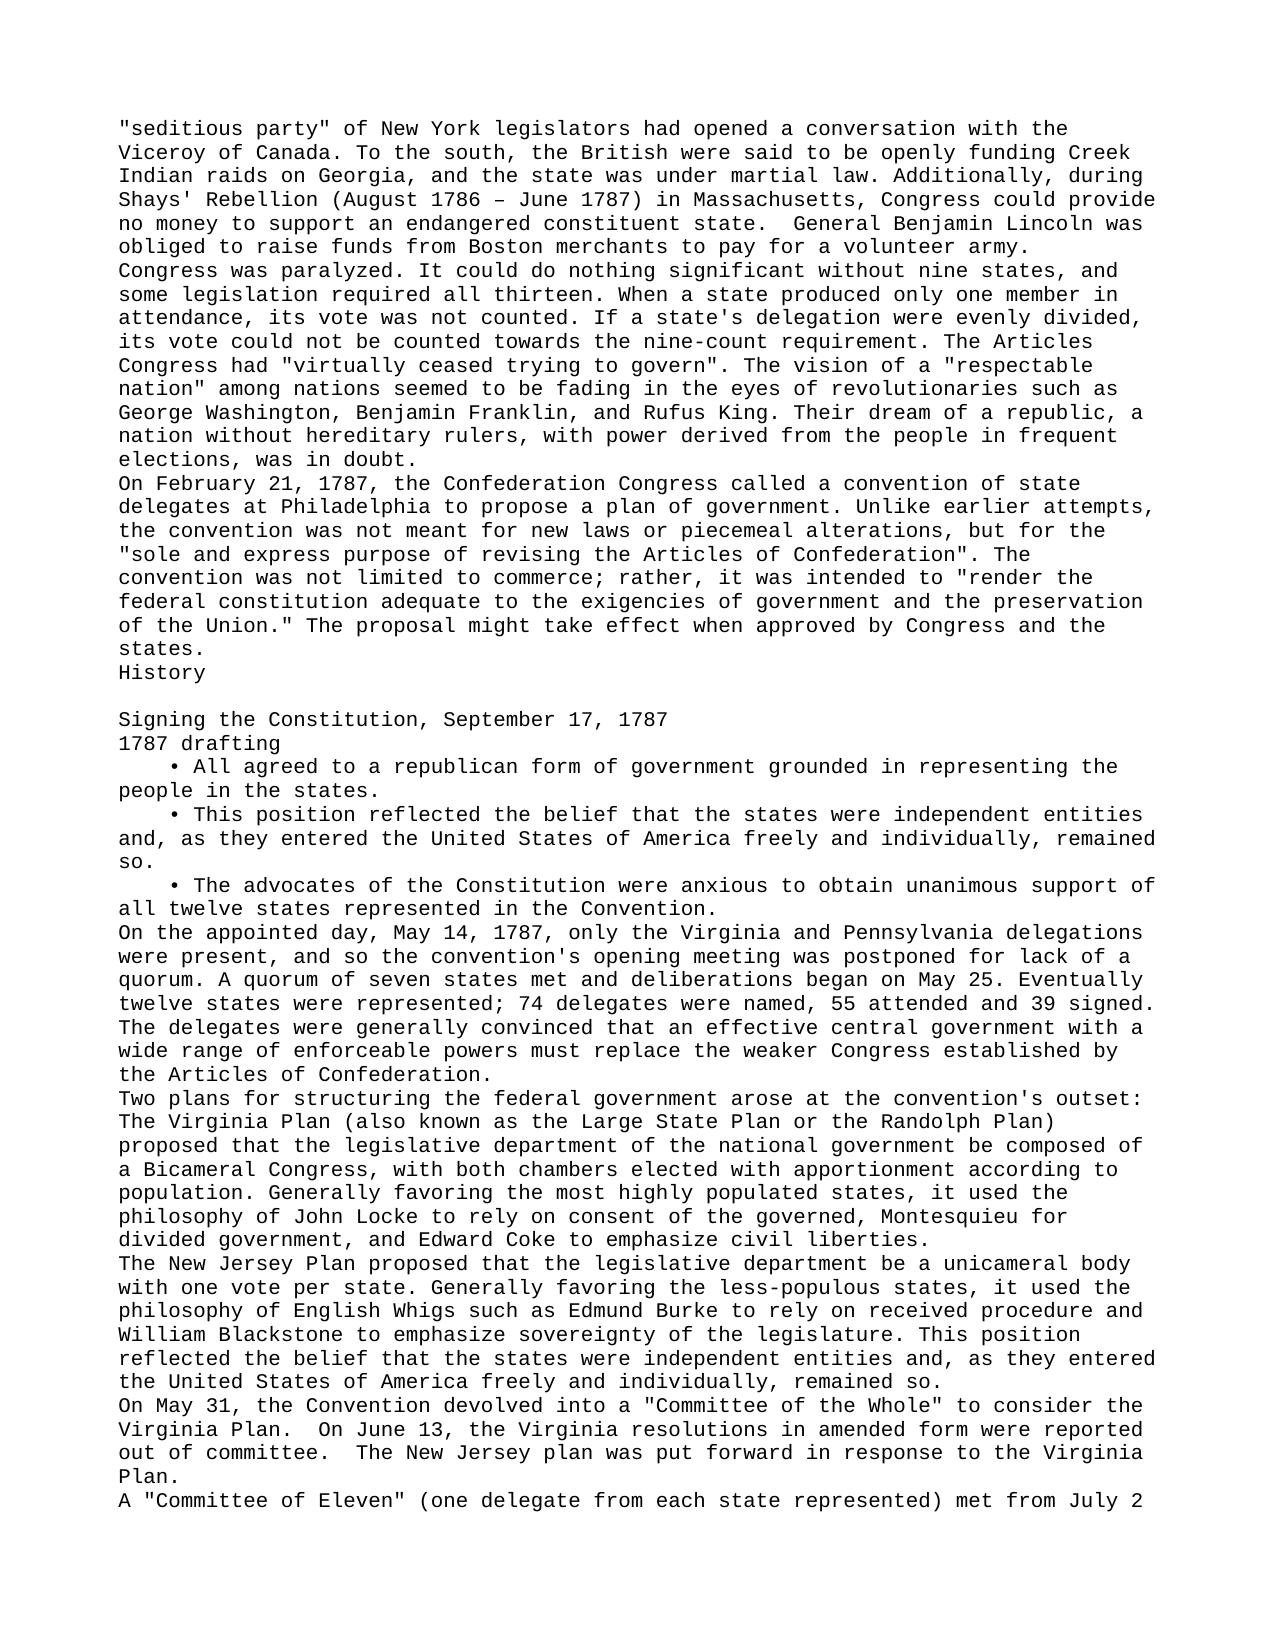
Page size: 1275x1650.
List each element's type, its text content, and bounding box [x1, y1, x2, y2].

text • This position reflected the belief that the states were independent entities and, as they entered the United States of America freely and individually, remained so. [118, 804, 1157, 875]
text Signing the Constitution, September 17, 1787 [118, 709, 1157, 733]
text On February 21, 1787, the Confederation Congress called a convention of state delegates at Philadelphia to propose a plan of government. Unlike earlier attempts, the convention was not meant for new laws or piecemeal alterations, but for the "sole and express purpose of revising the Articles of Confederation". The convention was not limited to commerce; rather, it was intended to "render the federal constitution adequate to the exigencies of government and the preservation of the Union." The proposal might take effect when approved by Congress and the states. [118, 473, 1157, 662]
text On the appointed day, May 14, 1787, only the Virginia and Pennsylvania delegations were present, and so the convention's opening meeting was postponed for lack of a quorum. A quorum of seven states met and deliberations began on May 25. Eventually twelve states were represented; 74 delegates were named, 55 attended and 39 signed. The delegates were generally convinced that an effective central government with a wide range of enforceable powers must replace the weaker Congress established by the Articles of Confederation. [118, 922, 1157, 1088]
text The New Jersey Plan proposed that the legislative department be a unicameral body with one vote per state. Generally favoring the less-populous states, it used the philosophy of English Whigs such as Edmund Burke to rely on received procedure and William Blackstone to emphasize sovereignty of the legislature. This position reflected the belief that the states were independent entities and, as they entered the United States of America freely and individually, remained so. [118, 1253, 1157, 1395]
text Two plans for structuring the federal government arose at the convention's outset: [118, 1088, 1157, 1111]
text History [118, 662, 1157, 686]
text The Virginia Plan (also known as the Large State Plan or the Randolph Plan) proposed that the legislative department of the national government be composed of a Bicameral Congress, with both chambers elected with apportionment according to population. Generally favoring the most highly populated states, it used the philosophy of John Locke to rely on consent of the governed, Montesquieu for divided government, and Edward Coke to emphasize civil liberties. [118, 1111, 1157, 1253]
text 1787 drafting [118, 733, 1157, 757]
text • The advocates of the Constitution were anxious to obtain unanimous support of all twelve states represented in the Convention. [118, 875, 1157, 922]
text On May 31, the Convention devolved into a "Committee of the Whole" to consider the Virginia Plan. On June 13, the Virginia resolutions in amended form were reported out of committee. The New Jersey plan was put forward in response to the Virginia Plan. [118, 1395, 1157, 1489]
text • All agreed to a republican form of government grounded in representing the people in the states. [118, 757, 1157, 804]
text A "Committee of Eleven" (one delegate from each state represented) met from July 2 [118, 1489, 1157, 1513]
text "seditious party" of New York legislators had opened a conversation with the Viceroy of Canada. To the south, the British were said to be openly funding Creek Indian raids on Georgia, and the state was under martial law. Additionally, during Shays' Rebellion (August 1786 – June 1787) in Massachusetts, Congress could provide no money to support an endangered constituent state. General Benjamin Lincoln was obliged to raise funds from Boston merchants to pay for a volunteer army. [118, 118, 1157, 260]
text Congress was paralyzed. It could do nothing significant without nine states, and some legislation required all thirteen. When a state produced only one member in attendance, its vote was not counted. If a state's delegation were evenly divided, its vote could not be counted towards the nine-count requirement. The Articles Congress had "virtually ceased trying to govern". The vision of a "respectable nation" among nations seemed to be fading in the eyes of revolutionaries such as George Washington, Benjamin Franklin, and Rufus King. Their dream of a republic, a nation without hereditary rulers, with power derived from the people in frequent elections, was in doubt. [118, 260, 1157, 473]
